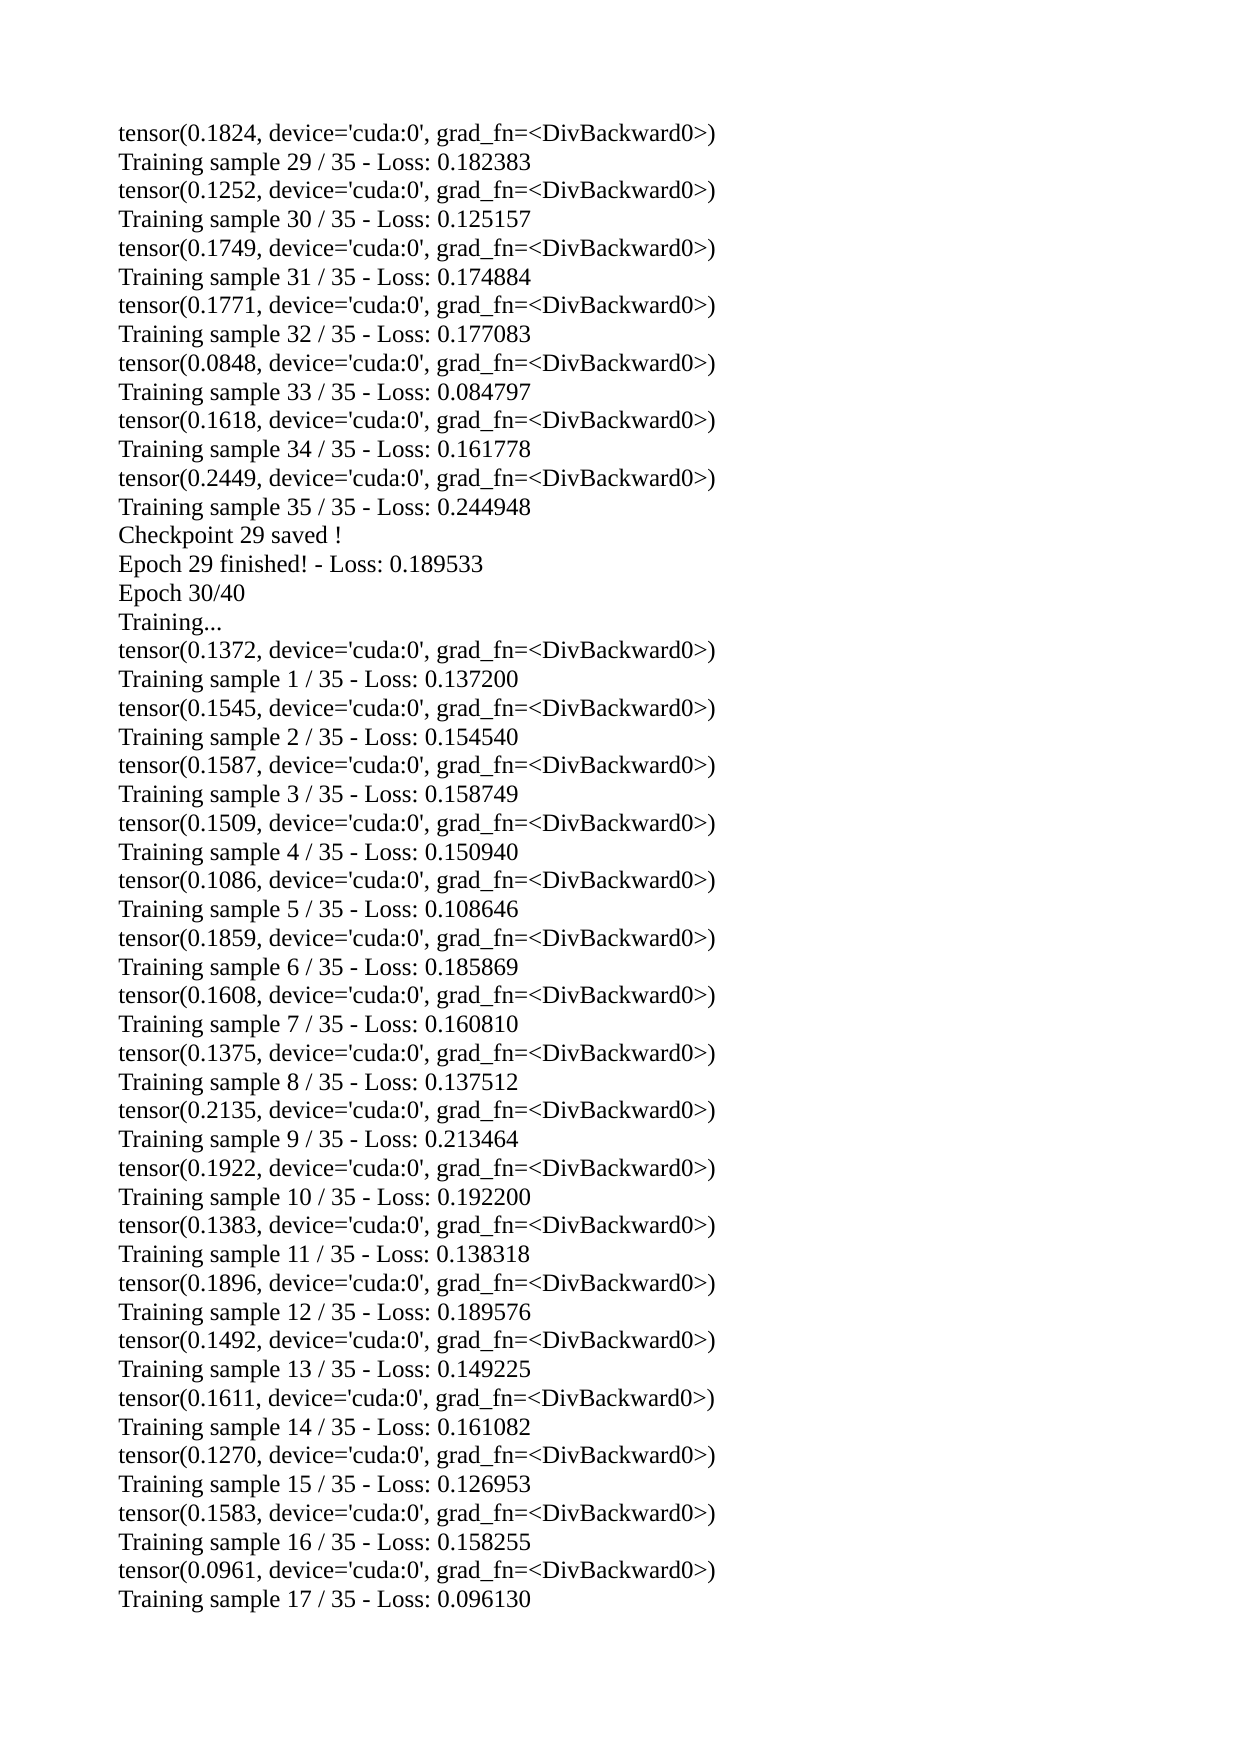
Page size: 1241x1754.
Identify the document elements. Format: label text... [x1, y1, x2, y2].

text tensor(0.1587, device='cuda:0', grad_fn=<DivBackward0>) [118, 751, 1122, 779]
text Training sample 30 / 35 - Loss: 0.125157 [118, 204, 1122, 233]
text tensor(0.1270, device='cuda:0', grad_fn=<DivBackward0>) [118, 1441, 1122, 1469]
text tensor(0.2135, device='cuda:0', grad_fn=<DivBackward0>) [118, 1096, 1122, 1124]
text tensor(0.1492, device='cuda:0', grad_fn=<DivBackward0>) [118, 1326, 1122, 1354]
text tensor(0.1608, device='cuda:0', grad_fn=<DivBackward0>) [118, 981, 1122, 1009]
text Training sample 15 / 35 - Loss: 0.126953 [118, 1469, 1122, 1498]
text Training sample 9 / 35 - Loss: 0.213464 [118, 1124, 1122, 1153]
text Training sample 14 / 35 - Loss: 0.161082 [118, 1412, 1122, 1441]
text Training sample 13 / 35 - Loss: 0.149225 [118, 1354, 1122, 1383]
text Training sample 3 / 35 - Loss: 0.158749 [118, 779, 1122, 808]
text Training sample 34 / 35 - Loss: 0.161778 [118, 434, 1122, 463]
text Training sample 5 / 35 - Loss: 0.108646 [118, 894, 1122, 923]
text Training sample 33 / 35 - Loss: 0.084797 [118, 377, 1122, 406]
text tensor(0.0848, device='cuda:0', grad_fn=<DivBackward0>) [118, 348, 1122, 377]
text Training sample 10 / 35 - Loss: 0.192200 [118, 1182, 1122, 1211]
text Training sample 31 / 35 - Loss: 0.174884 [118, 262, 1122, 291]
text tensor(0.1611, device='cuda:0', grad_fn=<DivBackward0>) [118, 1383, 1122, 1412]
text tensor(0.1583, device='cuda:0', grad_fn=<DivBackward0>) [118, 1498, 1122, 1527]
text tensor(0.1086, device='cuda:0', grad_fn=<DivBackward0>) [118, 866, 1122, 894]
text tensor(0.1771, device='cuda:0', grad_fn=<DivBackward0>) [118, 291, 1122, 319]
text Training sample 32 / 35 - Loss: 0.177083 [118, 319, 1122, 348]
text Training sample 7 / 35 - Loss: 0.160810 [118, 1009, 1122, 1038]
text Training sample 4 / 35 - Loss: 0.150940 [118, 837, 1122, 866]
text tensor(0.1618, device='cuda:0', grad_fn=<DivBackward0>) [118, 406, 1122, 434]
text Epoch 30/40 [118, 578, 1122, 607]
text tensor(0.2449, device='cuda:0', grad_fn=<DivBackward0>) [118, 463, 1122, 492]
text Training sample 17 / 35 - Loss: 0.096130 [118, 1584, 1122, 1613]
text Training sample 12 / 35 - Loss: 0.189576 [118, 1297, 1122, 1326]
text Training sample 35 / 35 - Loss: 0.244948 [118, 492, 1122, 521]
text tensor(0.1922, device='cuda:0', grad_fn=<DivBackward0>) [118, 1153, 1122, 1182]
text tensor(0.1824, device='cuda:0', grad_fn=<DivBackward0>) [118, 118, 1122, 147]
text tensor(0.1372, device='cuda:0', grad_fn=<DivBackward0>) [118, 636, 1122, 664]
text tensor(0.0961, device='cuda:0', grad_fn=<DivBackward0>) [118, 1556, 1122, 1584]
text Checkpoint 29 saved ! [118, 521, 1122, 549]
text tensor(0.1383, device='cuda:0', grad_fn=<DivBackward0>) [118, 1211, 1122, 1239]
text Training sample 8 / 35 - Loss: 0.137512 [118, 1067, 1122, 1096]
text Epoch 29 finished! - Loss: 0.189533 [118, 549, 1122, 578]
text Training sample 11 / 35 - Loss: 0.138318 [118, 1239, 1122, 1268]
text tensor(0.1545, device='cuda:0', grad_fn=<DivBackward0>) [118, 693, 1122, 722]
text Training sample 2 / 35 - Loss: 0.154540 [118, 722, 1122, 751]
text tensor(0.1375, device='cuda:0', grad_fn=<DivBackward0>) [118, 1038, 1122, 1067]
text Training sample 6 / 35 - Loss: 0.185869 [118, 952, 1122, 981]
text tensor(0.1252, device='cuda:0', grad_fn=<DivBackward0>) [118, 176, 1122, 204]
text tensor(0.1896, device='cuda:0', grad_fn=<DivBackward0>) [118, 1268, 1122, 1297]
text tensor(0.1749, device='cuda:0', grad_fn=<DivBackward0>) [118, 233, 1122, 262]
text Training sample 29 / 35 - Loss: 0.182383 [118, 147, 1122, 176]
text Training... [118, 607, 1122, 636]
text tensor(0.1859, device='cuda:0', grad_fn=<DivBackward0>) [118, 923, 1122, 952]
text Training sample 1 / 35 - Loss: 0.137200 [118, 664, 1122, 693]
text tensor(0.1509, device='cuda:0', grad_fn=<DivBackward0>) [118, 808, 1122, 837]
text Training sample 16 / 35 - Loss: 0.158255 [118, 1527, 1122, 1556]
